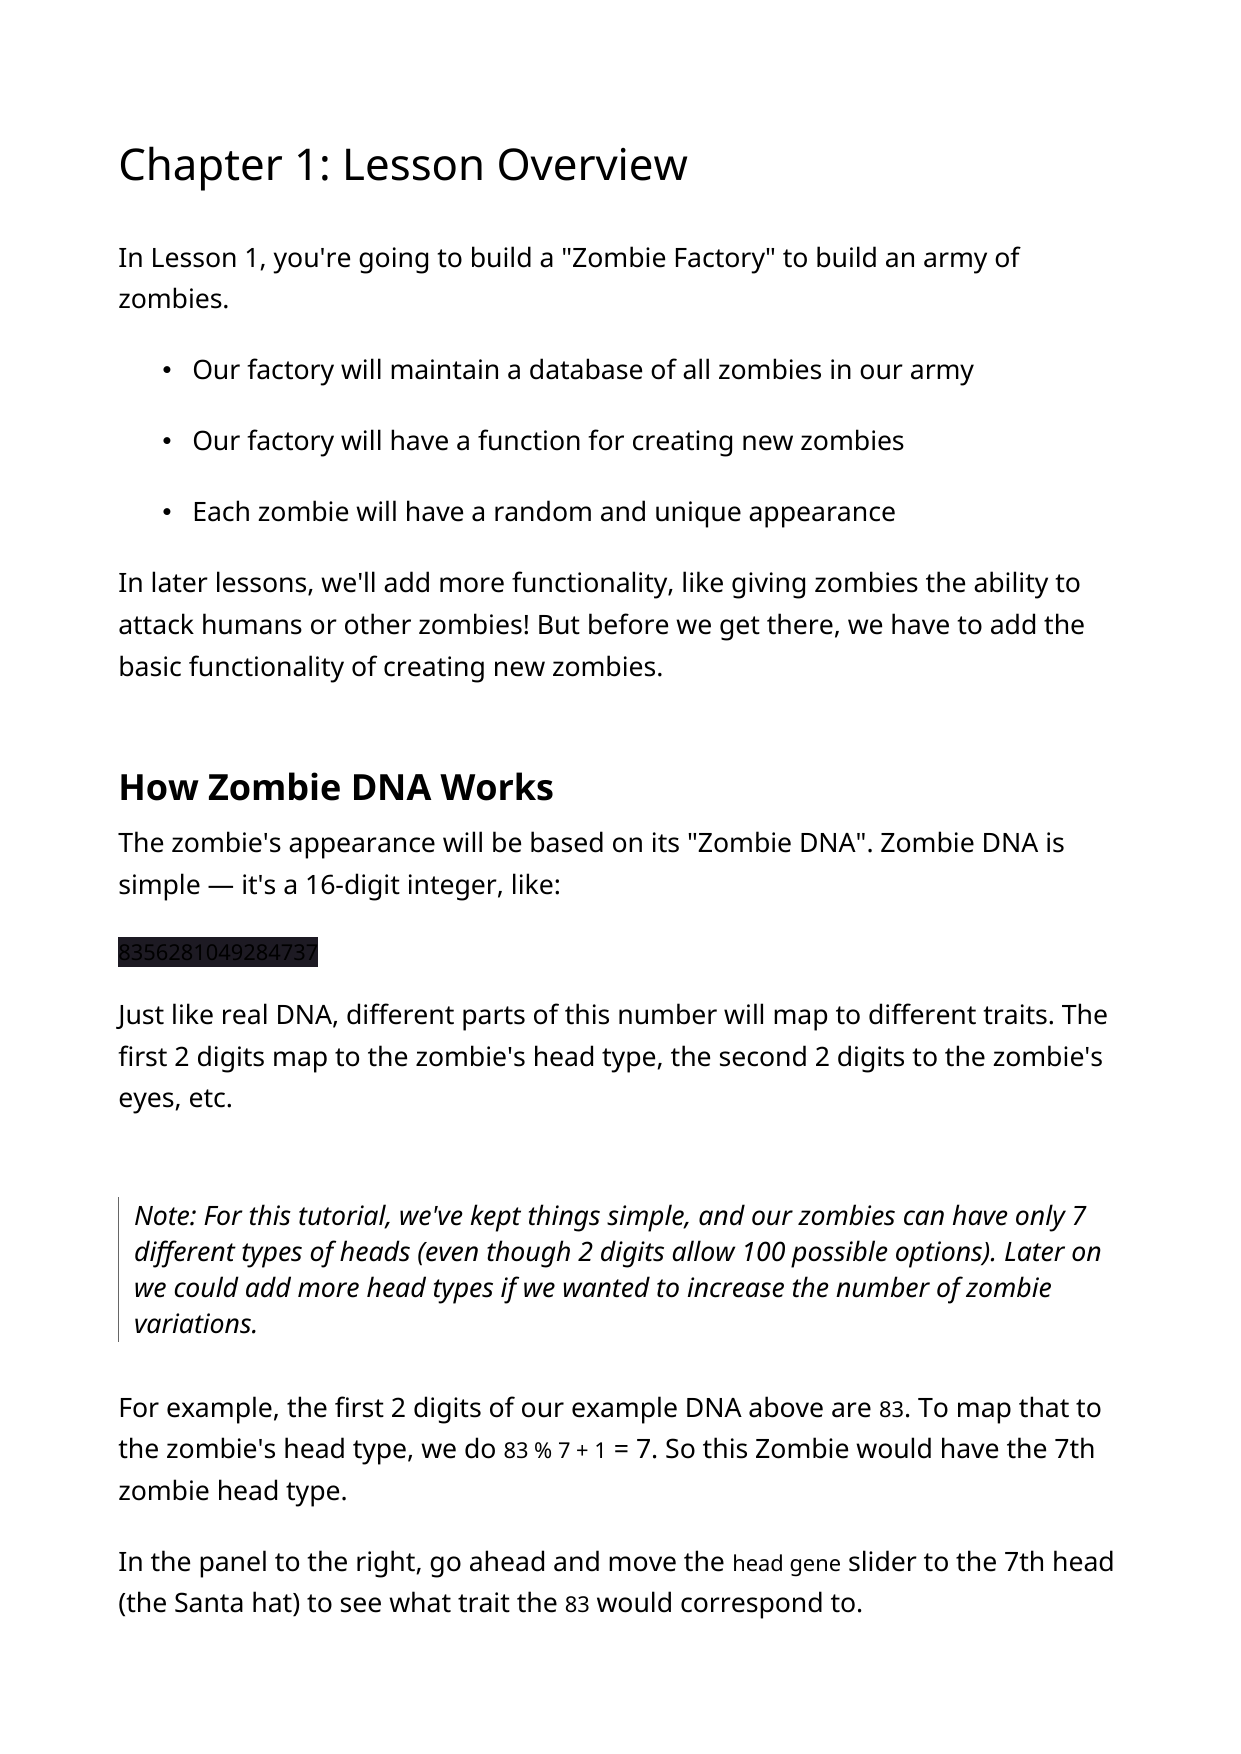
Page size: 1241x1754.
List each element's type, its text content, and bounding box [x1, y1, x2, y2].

text The zombie's appearance will be based on its "Zombie DNA". Zombie DNA is simple — it's a 16-digit integer, like: [118, 824, 1122, 902]
list Our factory will have a function for creating new zombies [162, 422, 1122, 458]
text 8356281049284737 [118, 937, 1122, 967]
text Note: For this tutorial, we've kept things simple, and our zombies can have only 7 different types of heads (even though 2 digits allow 100 possible options). Later on we could add more head types if we wanted to increase the number of zombie variations. [119, 1197, 1122, 1342]
subtitle How Zombie DNA Works [118, 766, 1122, 808]
text In later lessons, we'll add more functionality, like giving zombies the ability to attack humans or other zombies! But before we get there, we have to add the basic functionality of creating new zombies. [118, 564, 1122, 684]
text In Lesson 1, you're going to build a "Zombie Factory" to build an army of zombies. [118, 239, 1122, 316]
text Just like real DNA, different parts of this number will map to different traits. The first 2 digits map to the zombie's head type, the second 2 digits to the zombie's eyes, etc. [118, 996, 1122, 1115]
text In the panel to the right, go ahead and move the head gene slider to the 7th head (the Santa hat) to see what trait the 83 would correspond to. [118, 1543, 1122, 1620]
list Our factory will maintain a database of all zombies in our army [162, 351, 1122, 387]
subtitle Chapter 1: Lesson Overview [118, 134, 1122, 193]
text For example, the first 2 digits of our example DNA above are 83. To map that to the zombie's head type, we do 83 % 7 + 1 = 7. So this Zombie would have the 7th zombie head type. [118, 1388, 1122, 1508]
list Each zombie will have a random and unique appearance [162, 493, 1122, 529]
